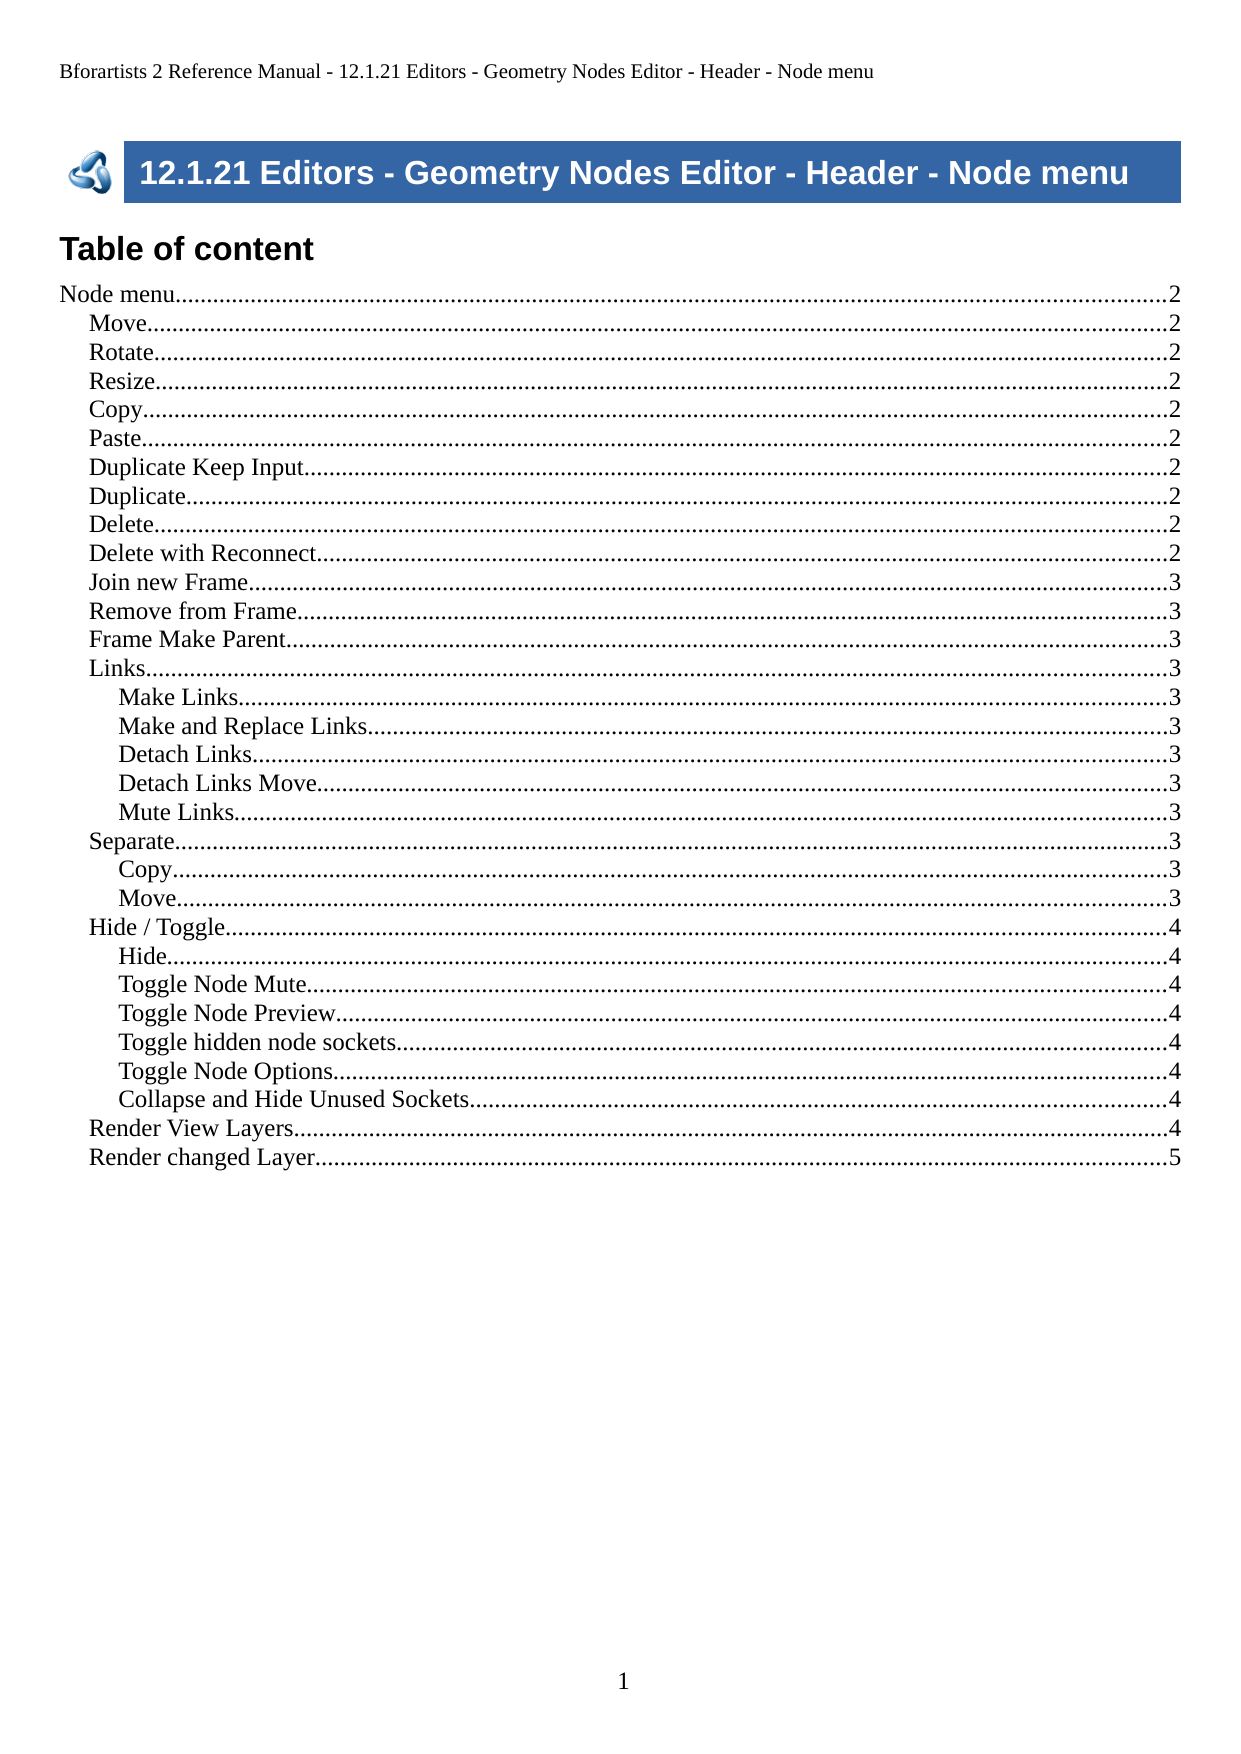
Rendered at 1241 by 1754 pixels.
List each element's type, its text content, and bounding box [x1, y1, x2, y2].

subtitle Table of content [59, 228, 1181, 267]
text Duplicate 2 [88, 481, 1181, 509]
text Move 2 [88, 308, 1181, 337]
text Mute Links 3 [118, 797, 1181, 826]
text Node menu 2 [59, 279, 1181, 308]
table_header 12.1.21 Editors - Geometry Nodes Editor - Header - Node menu [124, 141, 1181, 203]
text Delete with Reconnect 2 [88, 538, 1181, 567]
text Duplicate Keep Input 2 [88, 452, 1181, 481]
picture [65, 147, 114, 197]
table_header [59, 141, 124, 203]
text Links 3 [88, 653, 1181, 682]
text Toggle hidden node sockets 4 [118, 1027, 1181, 1056]
text Separate 3 [88, 826, 1181, 854]
text Copy 3 [118, 854, 1181, 883]
text Render changed Layer 5 [88, 1142, 1181, 1171]
text Frame Make Parent 3 [88, 624, 1181, 653]
text Copy 2 [88, 394, 1181, 423]
text Join new Frame 3 [88, 567, 1181, 596]
text Hide 4 [118, 941, 1181, 969]
text Toggle Node Options 4 [118, 1056, 1181, 1084]
text Render View Layers 4 [88, 1113, 1181, 1142]
text Rotate 2 [88, 337, 1181, 366]
text Make Links 3 [118, 682, 1181, 711]
text Detach Links Move 3 [118, 768, 1181, 797]
text Delete 2 [88, 509, 1181, 538]
text Toggle Node Preview 4 [118, 998, 1181, 1027]
text Make and Replace Links 3 [118, 711, 1181, 739]
text Remove from Frame 3 [88, 596, 1181, 624]
text Detach Links 3 [118, 739, 1181, 768]
text Collapse and Hide Unused Sockets 4 [118, 1084, 1181, 1113]
text Paste 2 [88, 423, 1181, 452]
text Toggle Node Mute 4 [118, 969, 1181, 998]
text Resize 2 [88, 366, 1181, 394]
text Hide / Toggle 4 [88, 912, 1181, 941]
text Move 3 [118, 883, 1181, 912]
